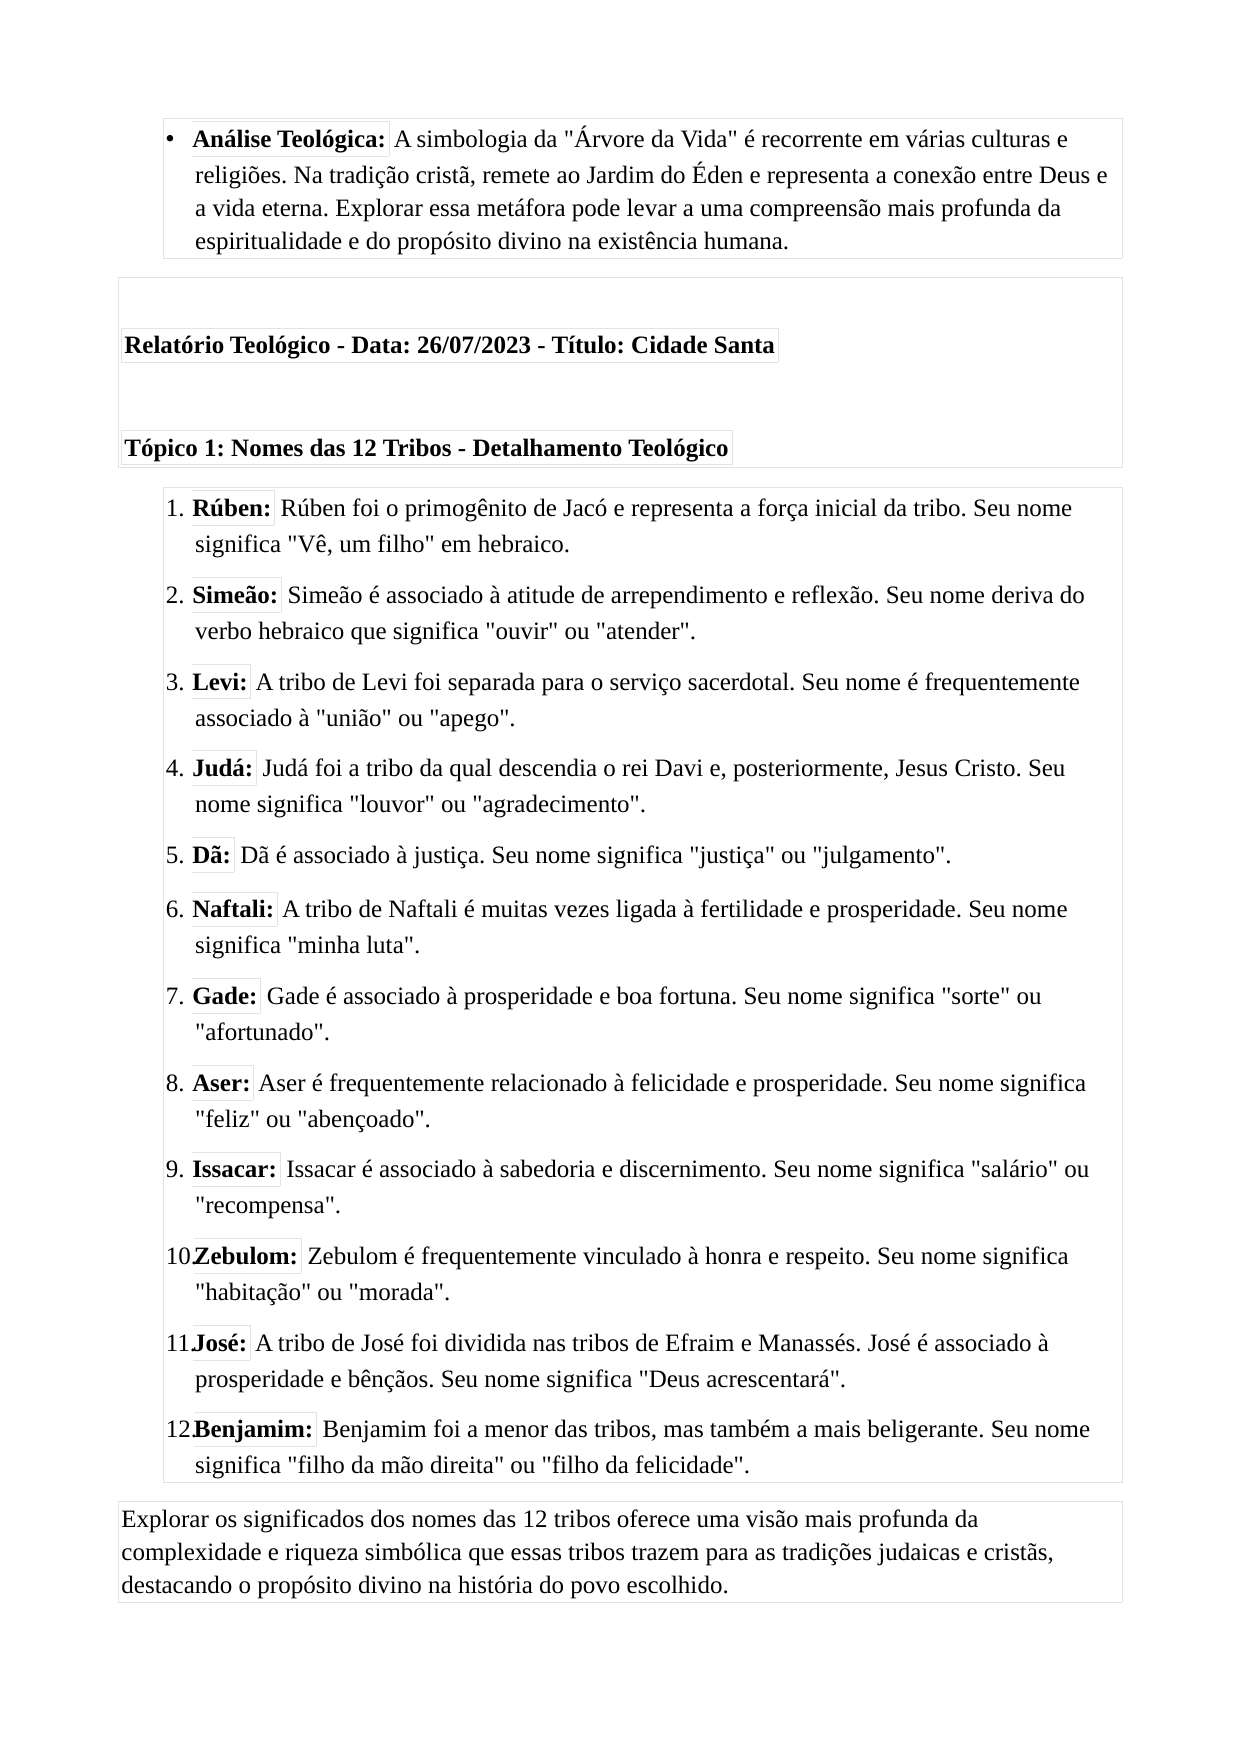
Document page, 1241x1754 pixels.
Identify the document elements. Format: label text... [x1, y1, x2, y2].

text Relatório Teológico - Data: 26/07/2023 - Título: Cidade Santa [119, 324, 1122, 362]
list Issacar: Issacar é associado à sabedoria e discernimento. Seu nome significa "salário" ou "recompensa". [164, 1148, 1122, 1219]
list Zebulom: Zebulom é frequentemente vinculado à honra e respeito. Seu nome significa "habitação" ou "morada". [164, 1235, 1122, 1306]
list Levi: A tribo de Levi foi separada para o serviço sacerdotal. Seu nome é frequentemente associado à "união" ou "apego". [164, 661, 1122, 731]
list Rúben: Rúben foi o primogênito de Jacó e representa a força inicial da tribo. Seu nome significa "Vê, um filho" em hebraico. [164, 488, 1122, 558]
list José: A tribo de José foi dividida nas tribos de Efraim e Manassés. José é associado à prosperidade e bênçãos. Seu nome significa "Deus acrescentará". [164, 1322, 1122, 1393]
text Tópico 1: Nomes das 12 Tribos - Detalhamento Teológico [119, 427, 1122, 467]
list Dã: Dã é associado à justiça. Seu nome significa "justiça" ou "julgamento". [164, 834, 1122, 872]
list Naftali: A tribo de Naftali é muitas vezes ligada à fertilidade e prosperidade. Seu nome significa "minha luta". [164, 888, 1122, 959]
list Aser: Aser é frequentemente relacionado à felicidade e prosperidade. Seu nome significa "feliz" ou "abençoado". [164, 1062, 1122, 1133]
list Gade: Gade é associado à prosperidade e boa fortuna. Seu nome significa "sorte" ou "afortunado". [164, 975, 1122, 1046]
list Judá: Judá foi a tribo da qual descendia o rei Davi e, posteriormente, Jesus Cristo. Seu nome significa "louvor" ou "agradecimento". [164, 747, 1122, 818]
list Análise Teológica: A simbologia da "Árvore da Vida" é recorrente em várias culturas e religiões. Na tradição cristã, remete ao Jardim do Éden e representa a conexão entre Deus e a vida eterna. Explorar essa metáfora pode levar a uma compreensão mais profunda da espiritualidade e do propósito divino na existência humana. [164, 119, 1122, 258]
list Simeão: Simeão é associado à atitude de arrependimento e reflexão. Seu nome deriva do verbo hebraico que significa "ouvir" ou "atender". [164, 574, 1122, 645]
list Benjamim: Benjamim foi a menor das tribos, mas também a mais beligerante. Seu nome significa "filho da mão direita" ou "filho da felicidade". [164, 1408, 1122, 1482]
text Explorar os significados dos nomes das 12 tribos oferece uma visão mais profunda da complexidade e riqueza simbólica que essas tribos trazem para as tradições judaicas e cristãs, destacando o propósito divino na história do povo escolhido. [119, 1502, 1122, 1602]
